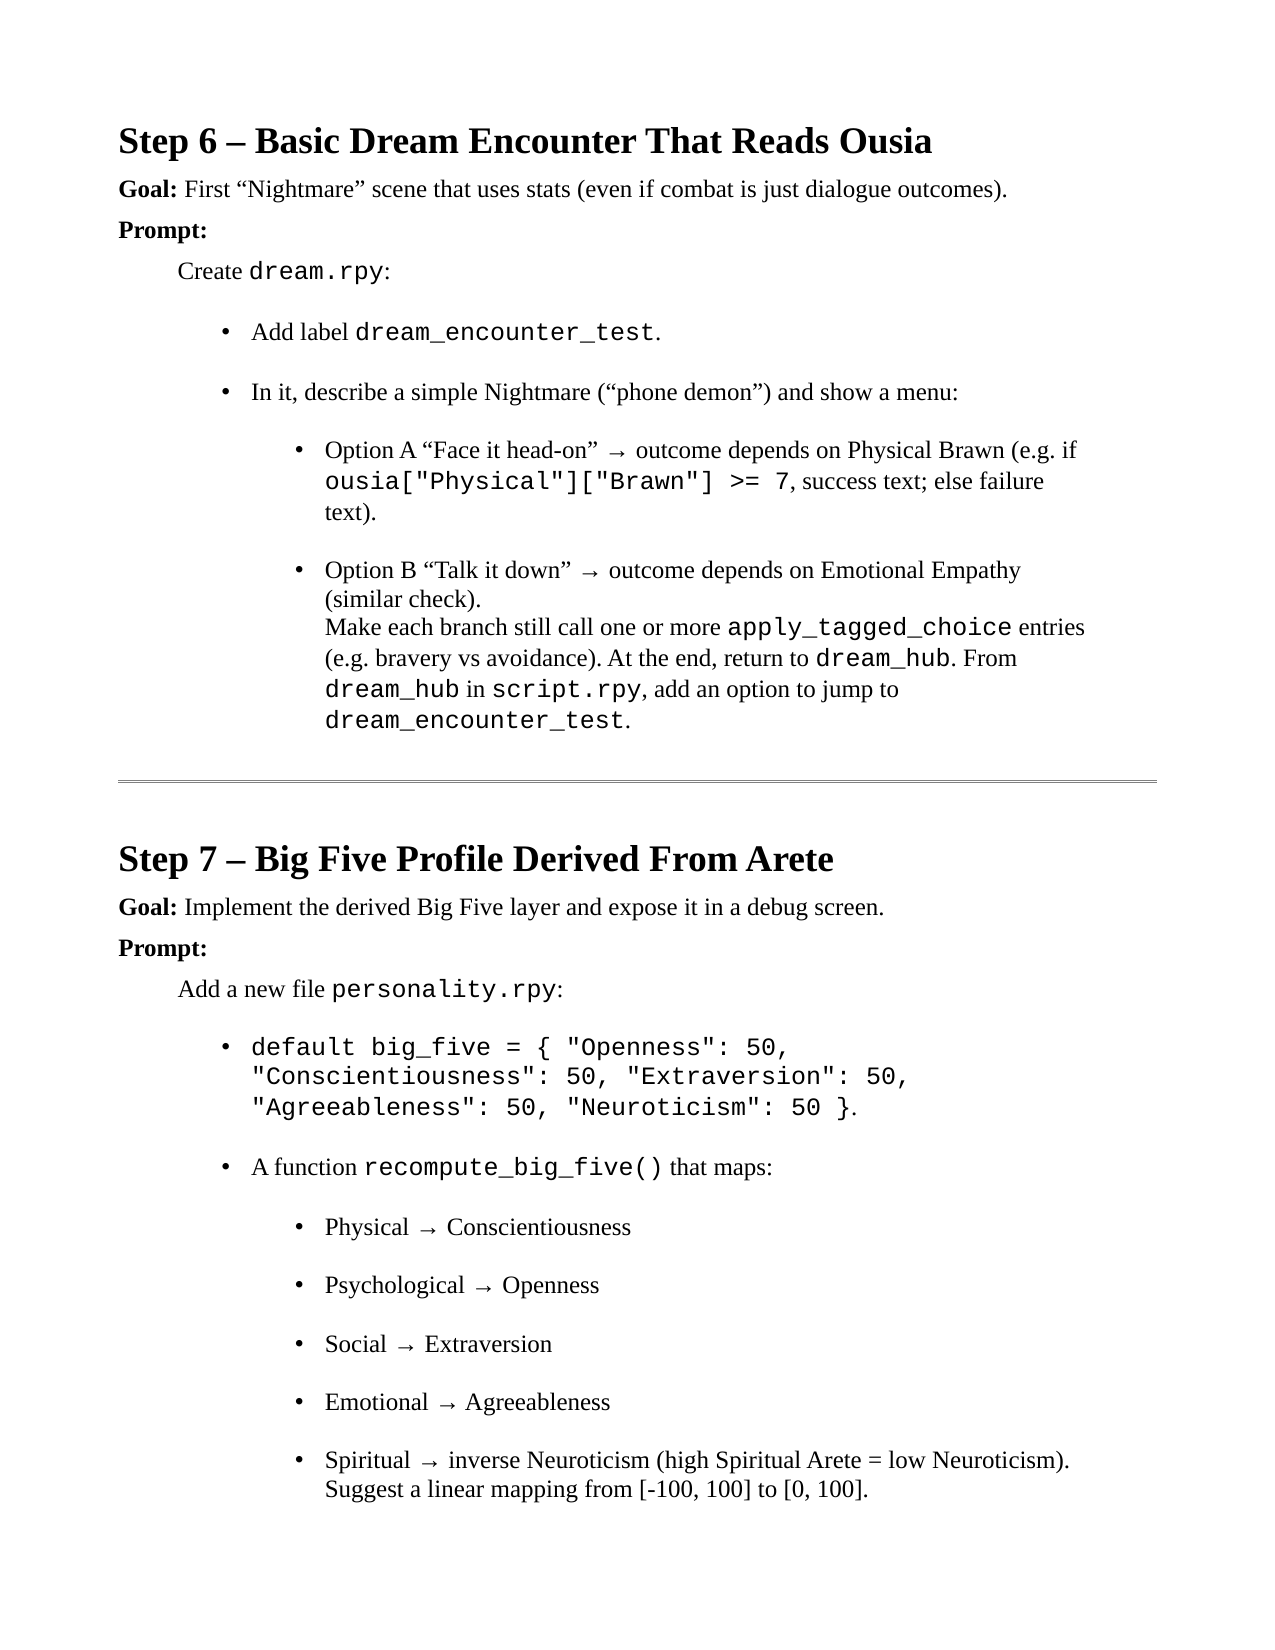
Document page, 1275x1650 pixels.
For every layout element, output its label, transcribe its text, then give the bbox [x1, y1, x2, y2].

subtitle Step 6 – Basic Dream Encounter That Reads Ousia [118, 118, 1157, 161]
list In it, describe a simple Nightmare (“phone demon”) and show a menu: [221, 377, 1098, 406]
list default big_five = { "Openness": 50, "Conscientiousness": 50, "Extraversion": 50, "Agreeableness": 50, "Neuroticism": 50 }. [221, 1035, 1098, 1122]
list Physical → Conscientiousness [295, 1212, 1098, 1241]
text Prompt: [118, 933, 1157, 962]
text Prompt: [118, 215, 1157, 244]
text Create dream.rpy: [177, 256, 1098, 287]
list Spiritual → inverse Neuroticism (high Spiritual Arete = low Neuroticism). Suggest a linear mapping from [-100, 100] to [0, 100]. [295, 1445, 1098, 1503]
text Goal: First “Nightmare” scene that uses stats (even if combat is just dialogue outcomes). [118, 174, 1157, 202]
list Social → Extraversion [295, 1329, 1098, 1357]
subtitle Step 7 – Big Five Profile Derived From Arete [118, 836, 1157, 879]
list A function recompute_big_five() that maps: [221, 1152, 1098, 1183]
list Emotional → Agreeableness [295, 1387, 1098, 1416]
text Add a new file personality.rpy: [177, 974, 1098, 1005]
text Goal: Implement the derived Big Five layer and expose it in a debug screen. [118, 892, 1157, 921]
list Add label dream_encounter_test. [221, 317, 1098, 347]
list Psychological → Openness [295, 1270, 1098, 1299]
list Option B “Talk it down” → outcome depends on Emotional Empathy (similar check). Make each branch still call one or more apply_tagged_choice entries (e.g. bravery vs avoidance). At the end, return to dream_hub. From dream_hub in script.rpy, add an option to jump to dream_encounter_test. [295, 555, 1098, 736]
list Option A “Face it head-on” → outcome depends on Physical Brawn (e.g. if ousia["Physical"]["Brawn"] >= 7, success text; else failure text). [295, 435, 1098, 526]
